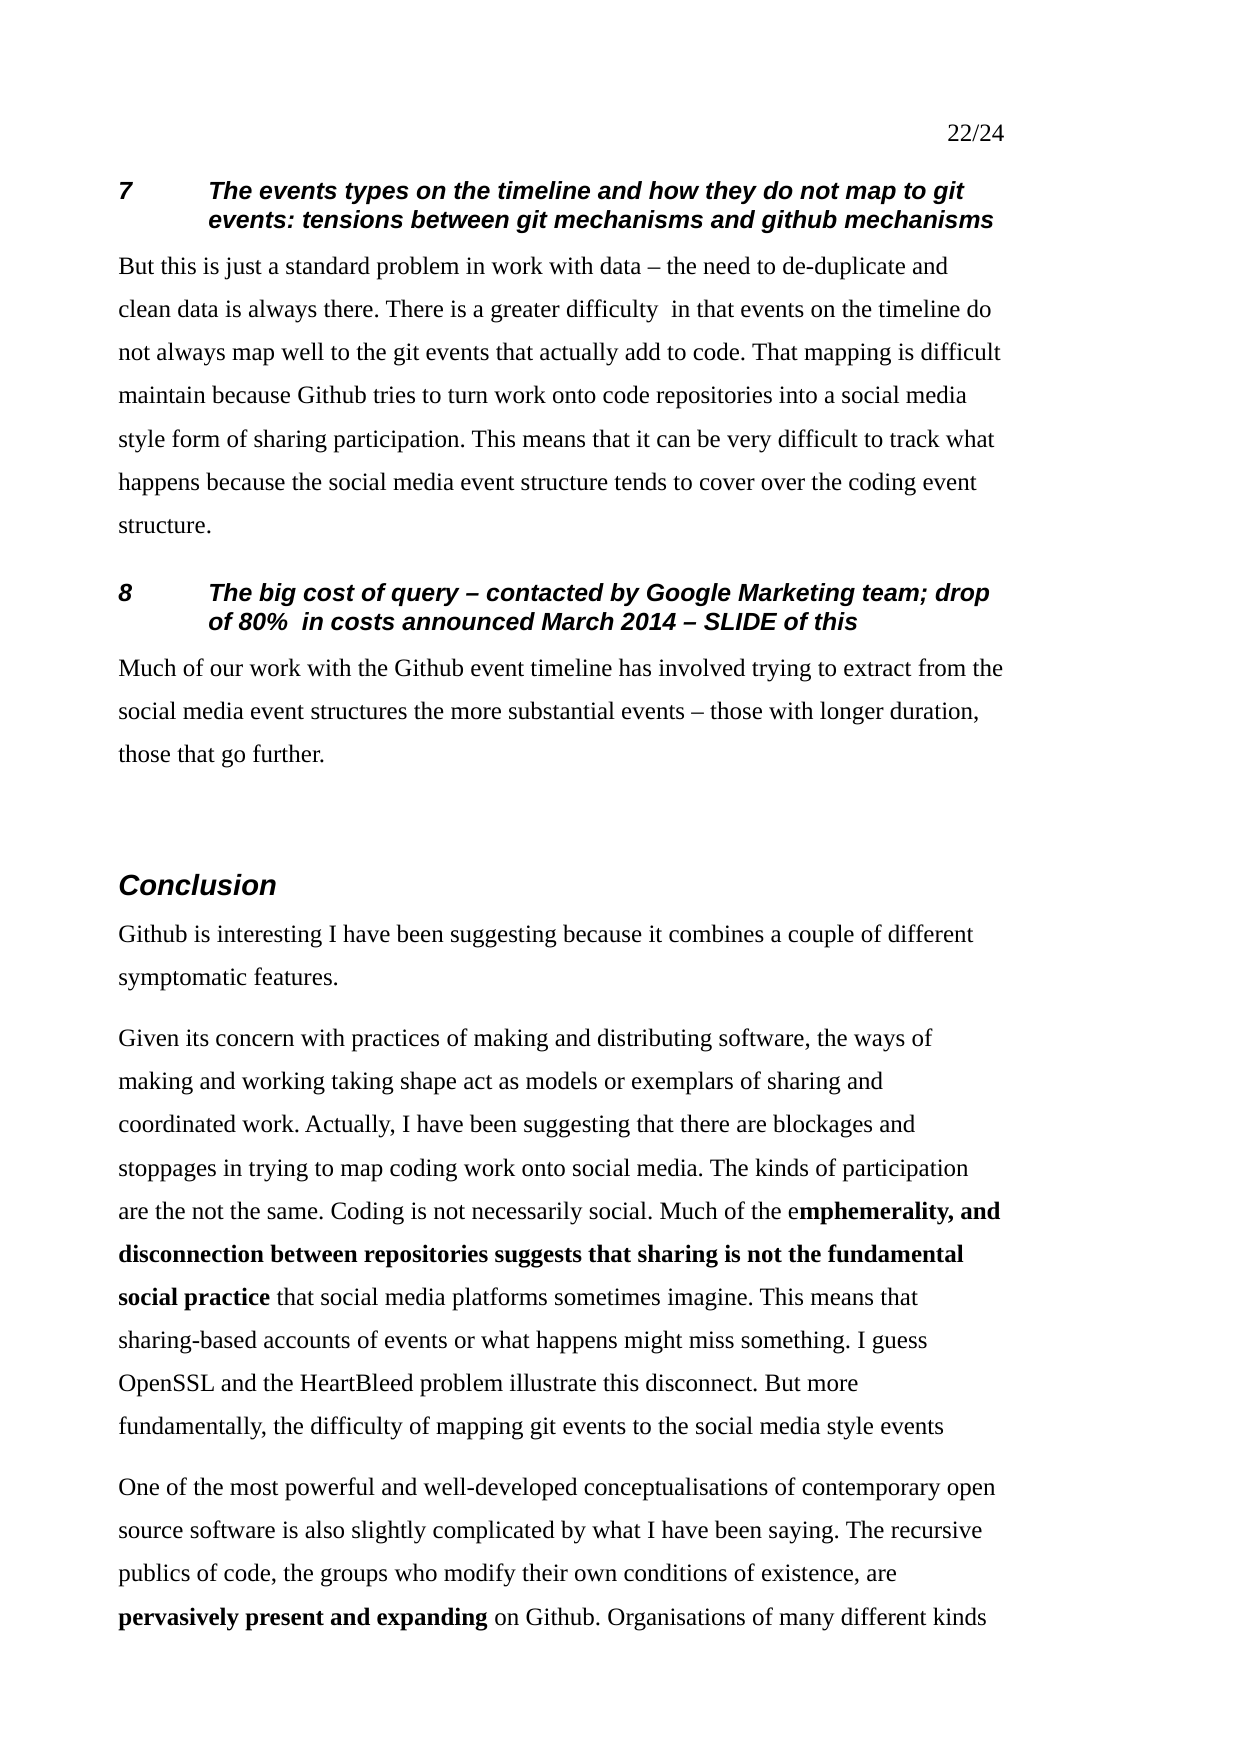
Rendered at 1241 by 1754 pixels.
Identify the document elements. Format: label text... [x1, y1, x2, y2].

subtitle The big cost of query – contacted by Google Marketing team; drop of 80% in costs announced March 2014 – SLIDE of this [118, 578, 1004, 635]
text One of the most powerful and well-developed conceptualisations of contemporary open source software is also slightly complicated by what I have been saying. The recursive publics of code, the groups who modify their own conditions of existence, are pervasively present and expanding on Github. Organisations of many different kinds [118, 1472, 1004, 1630]
text Github is interesting I have been suggesting because it combines a couple of different symptomatic features. [118, 919, 1004, 991]
subtitle Conclusion [118, 868, 1004, 902]
text But this is just a standard problem in work with data – the need to de-duplicate and clean data is always there. There is a greater difficulty in that events on the timeline do not always map well to the git events that actually add to code. That mapping is difficult maintain because Github tries to turn work onto code repositories into a social media style form of sharing participation. This means that it can be very difficult to track what happens because the social media event structure tends to cover over the coding event structure. [118, 251, 1004, 539]
text Much of our work with the Github event timeline has involved trying to extract from the social media event structures the more substantial events – those with longer duration, those that go further. [118, 653, 1004, 768]
subtitle The events types on the timeline and how they do not map to git events: tensions between git mechanisms and github mechanisms [118, 176, 1004, 233]
text Given its concern with practices of making and distributing software, the ways of making and working taking shape act as models or exemplars of sharing and coordinated work. Actually, I have been suggesting that there are blockages and stoppages in trying to map coding work onto social media. The kinds of participation are the not the same. Coding is not necessarily social. Much of the emphemerality, and disconnection between repositories suggests that sharing is not the fundamental social practice that social media platforms sometimes imagine. This means that sharing-based accounts of events or what happens might miss something. I guess OpenSSL and the HeartBleed problem illustrate this disconnect. But more fundamentally, the difficulty of mapping git events to the social media style events [118, 1023, 1004, 1440]
